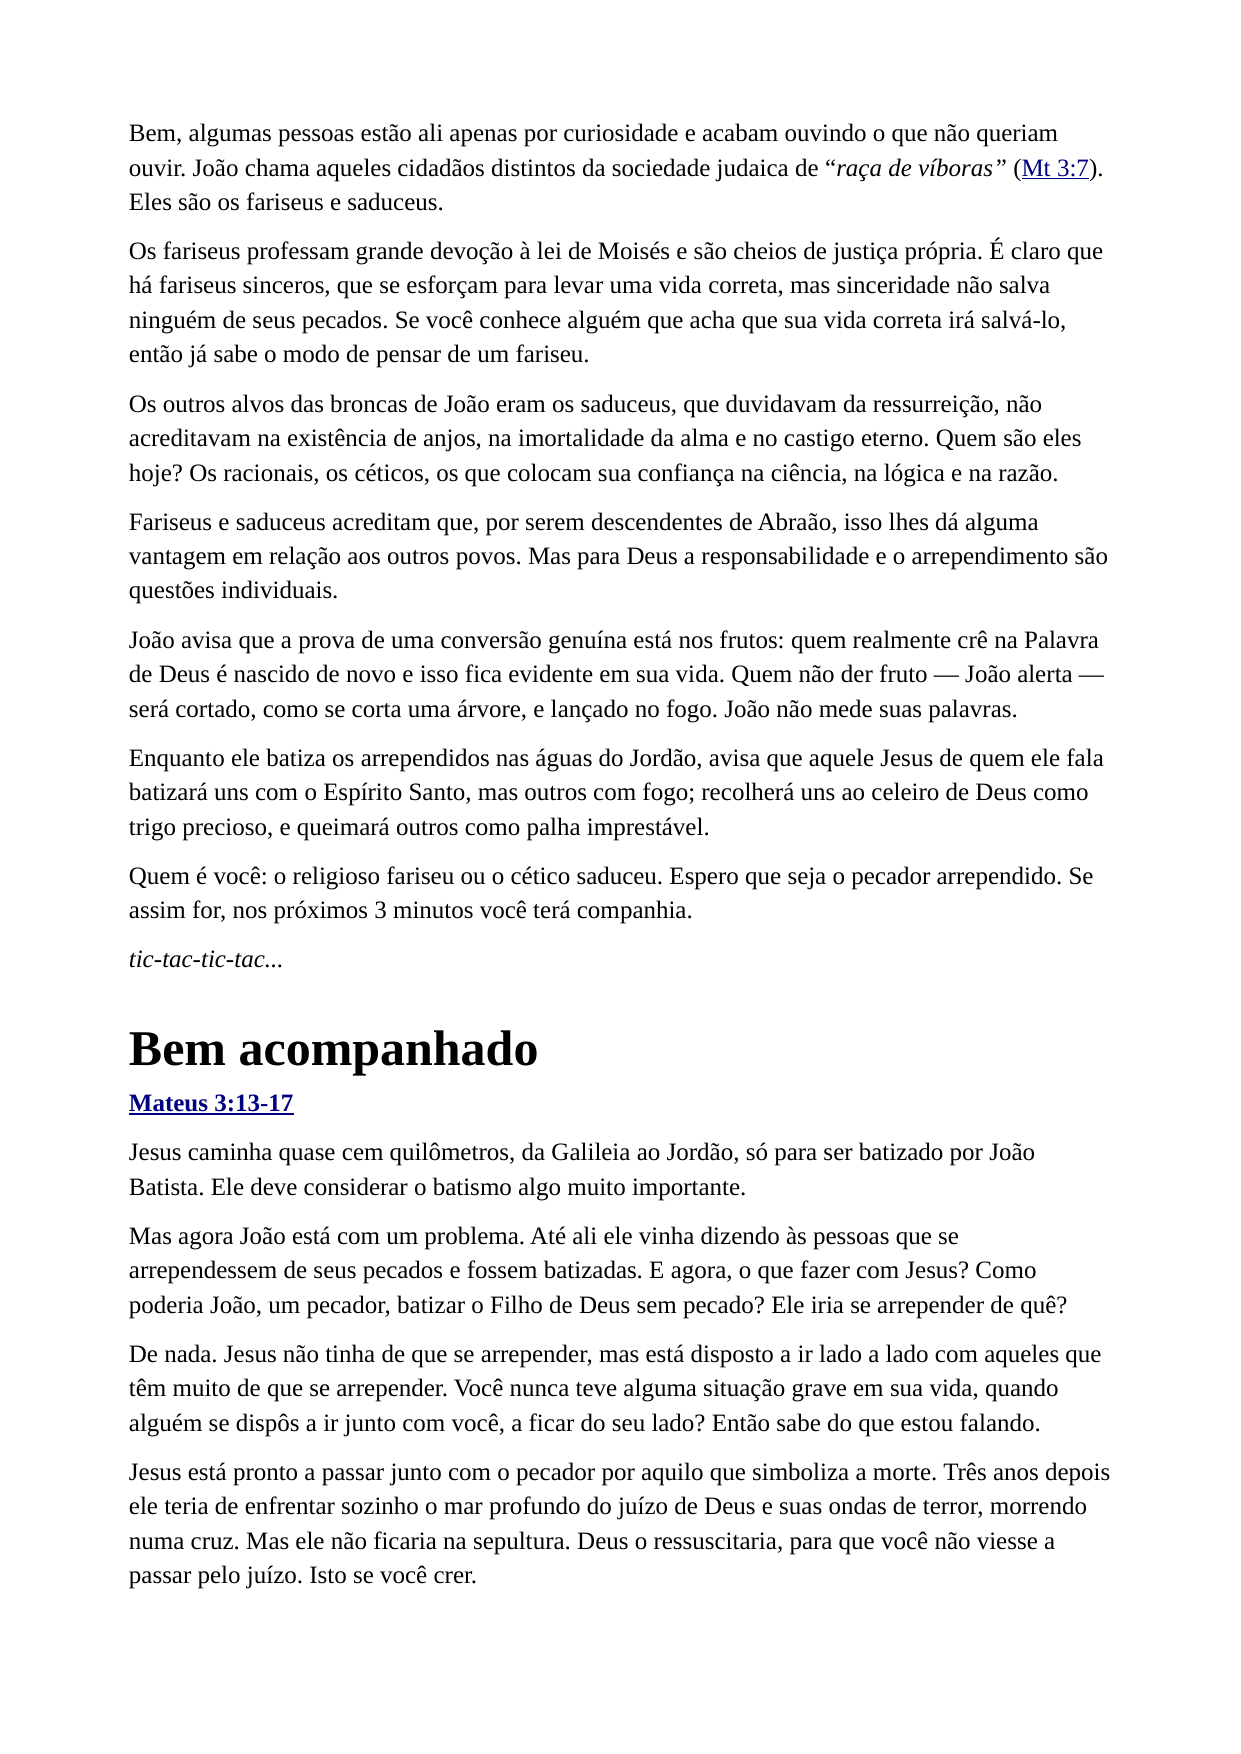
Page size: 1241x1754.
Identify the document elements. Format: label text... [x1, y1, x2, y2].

text Os fariseus professam grande devoção à lei de Moisés e são cheios de justiça própria. É claro que há fariseus sinceros, que se esforçam para levar uma vida correta, mas sinceridade não salva ninguém de seus pecados. Se você conhece alguém que acha que sua vida correta irá salvá-lo, então já sabe o modo de pensar de um fariseu. [129, 236, 1111, 368]
text De nada. Jesus não tinha de que se arrepender, mas está disposto a ir lado a lado com aqueles que têm muito de que se arrepender. Você nunca teve alguma situação grave em sua vida, quando alguém se dispôs a ir junto com você, a ficar do seu lado? Então sabe do que estou falando. [129, 1339, 1111, 1437]
text Enquanto ele batiza os arrependidos nas águas do Jordão, avisa que aquele Jesus de quem ele fala batizará uns com o Espírito Santo, mas outros com fogo; recolherá uns ao celeiro de Deus como trigo precioso, e queimará outros como palha imprestável. [129, 743, 1111, 840]
text João avisa que a prova de uma conversão genuína está nos frutos: quem realmente crê na Palavra de Deus é nascido de novo e isso fica evidente em sua vida. Quem não der fruto — João alerta — será cortado, como se corta uma árvore, e lançado no fogo. João não mede suas palavras. [129, 625, 1111, 722]
text Mateus 3:13-17 [129, 1088, 1111, 1117]
text tic-tac-tic-tac... [129, 944, 1111, 973]
text Fariseus e saduceus acreditam que, por serem descendentes de Abraão, isso lhes dá alguma vantagem em relação aos outros povos. Mas para Deus a responsabilidade e o arrependimento são questões individuais. [129, 507, 1111, 604]
text Mas agora João está com um problema. Até ali ele vinha dizendo às pessoas que se arrependessem de seus pecados e fossem batizadas. E agora, o que fazer com Jesus? Como poderia João, um pecador, batizar o Filho de Deus sem pecado? Ele iria se arrepender de quê? [129, 1221, 1111, 1319]
subtitle Bem acompanhado [129, 1018, 1111, 1076]
text Quem é você: o religioso fariseu ou o cético saduceu. Espero que seja o pecador arrependido. Se assim for, nos próximos 3 minutos você terá companhia. [129, 861, 1111, 924]
text Jesus está pronto a passar junto com o pecador por aquilo que simboliza a morte. Três anos depois ele teria de enfrentar sozinho o mar profundo do juízo de Deus e suas ondas de terror, morrendo numa cruz. Mas ele não ficaria na sepultura. Deus o ressuscitaria, para que você não viesse a passar pelo juízo. Isto se você crer. [129, 1457, 1111, 1589]
text Bem, algumas pessoas estão ali apenas por curiosidade e acabam ouvindo o que não queriam ouvir. João chama aqueles cidadãos distintos da sociedade judaica de “raça de víboras” (Mt 3:7). Eles são os fariseus e saduceus. [129, 118, 1111, 216]
text Os outros alvos das broncas de João eram os saduceus, que duvidavam da ressurreição, não acreditavam na existência de anjos, na imortalidade da alma e no castigo eterno. Quem são eles hoje? Os racionais, os céticos, os que colocam sua confiança na ciência, na lógica e na razão. [129, 389, 1111, 486]
text Jesus caminha quase cem quilômetros, da Galileia ao Jordão, só para ser batizado por João Batista. Ele deve considerar o batismo algo muito importante. [129, 1137, 1111, 1201]
